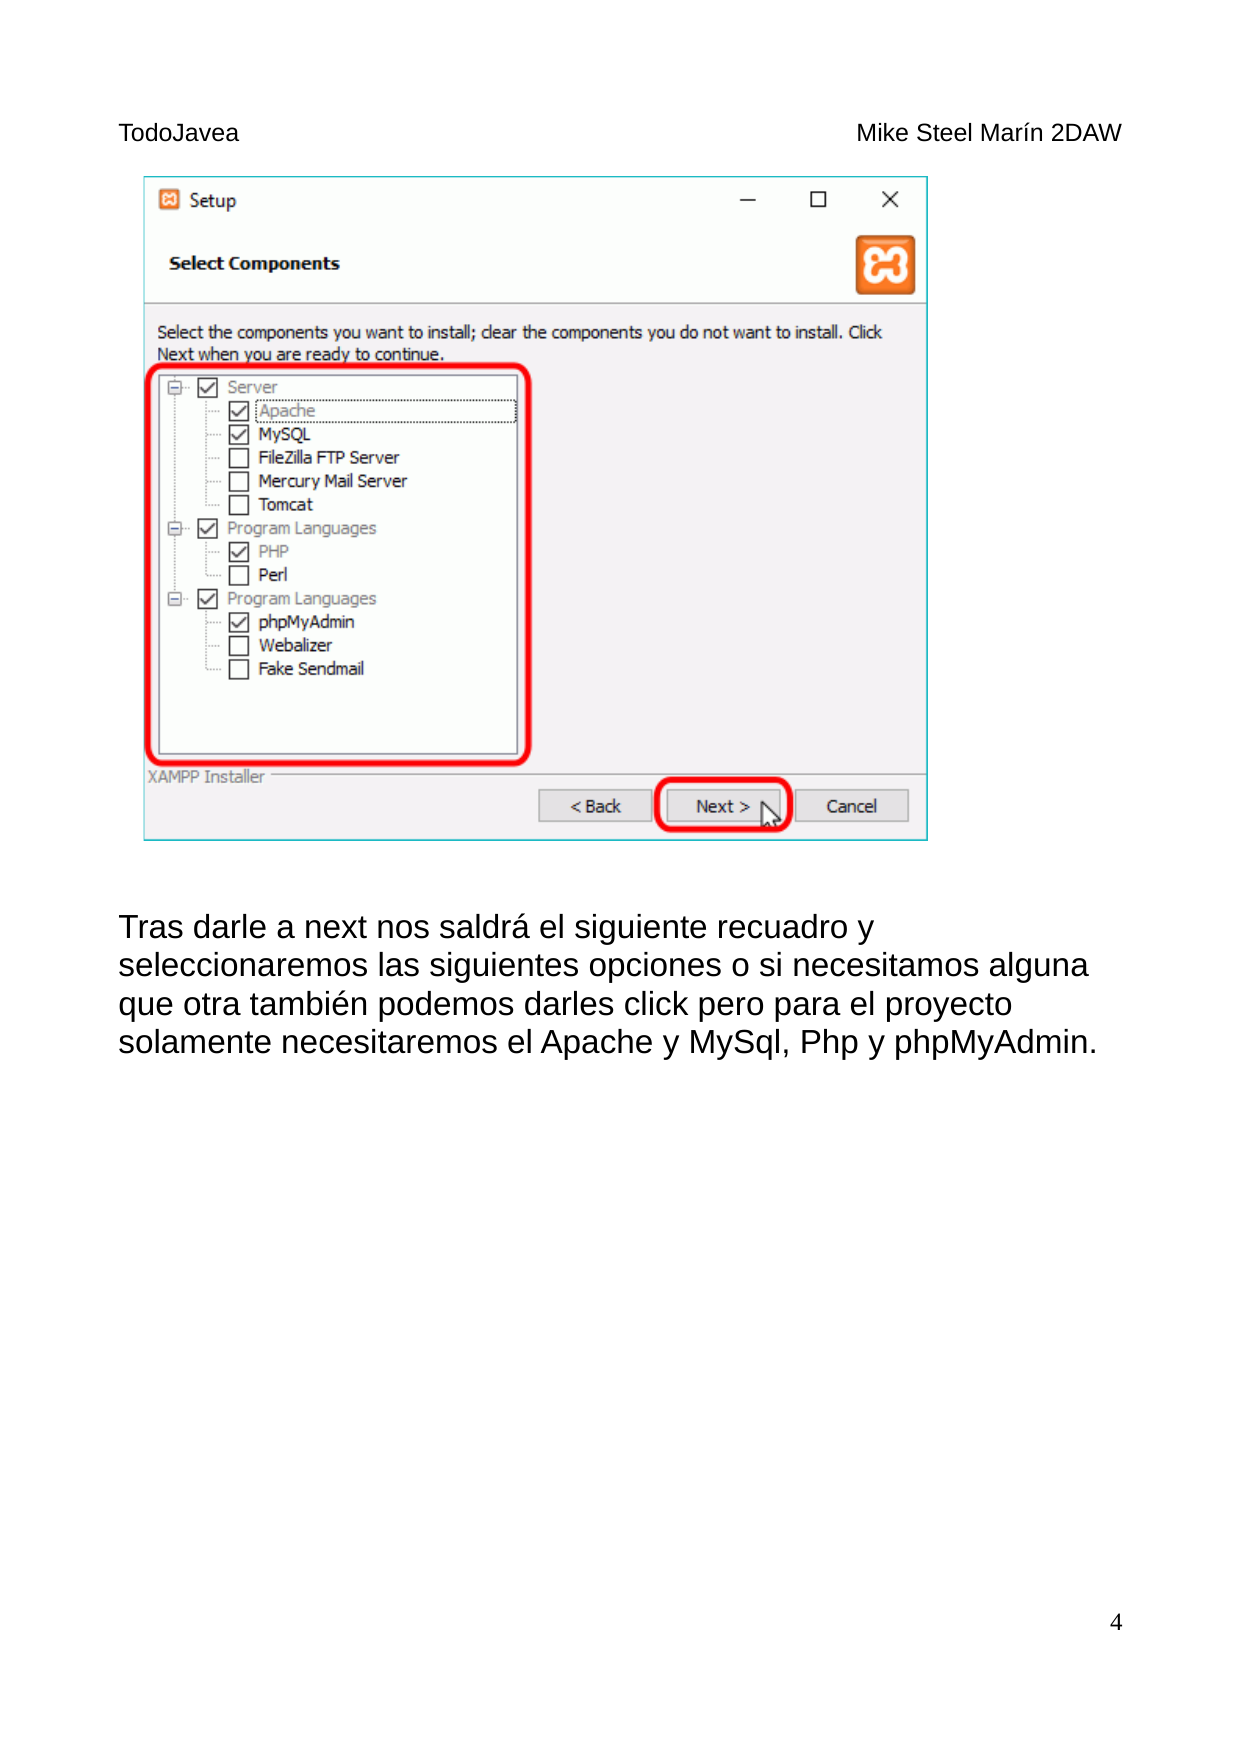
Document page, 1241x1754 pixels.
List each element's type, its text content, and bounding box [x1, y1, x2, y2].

picture [143, 176, 928, 841]
text Tras darle a next nos saldrá el siguiente recuadro y seleccionaremos las siguientes opciones o si necesitamos alguna que otra también podemos darles click pero para el proyecto solamente necesitaremos el Apache y MySql, Php y phpMyAdmin. [118, 907, 1122, 1060]
